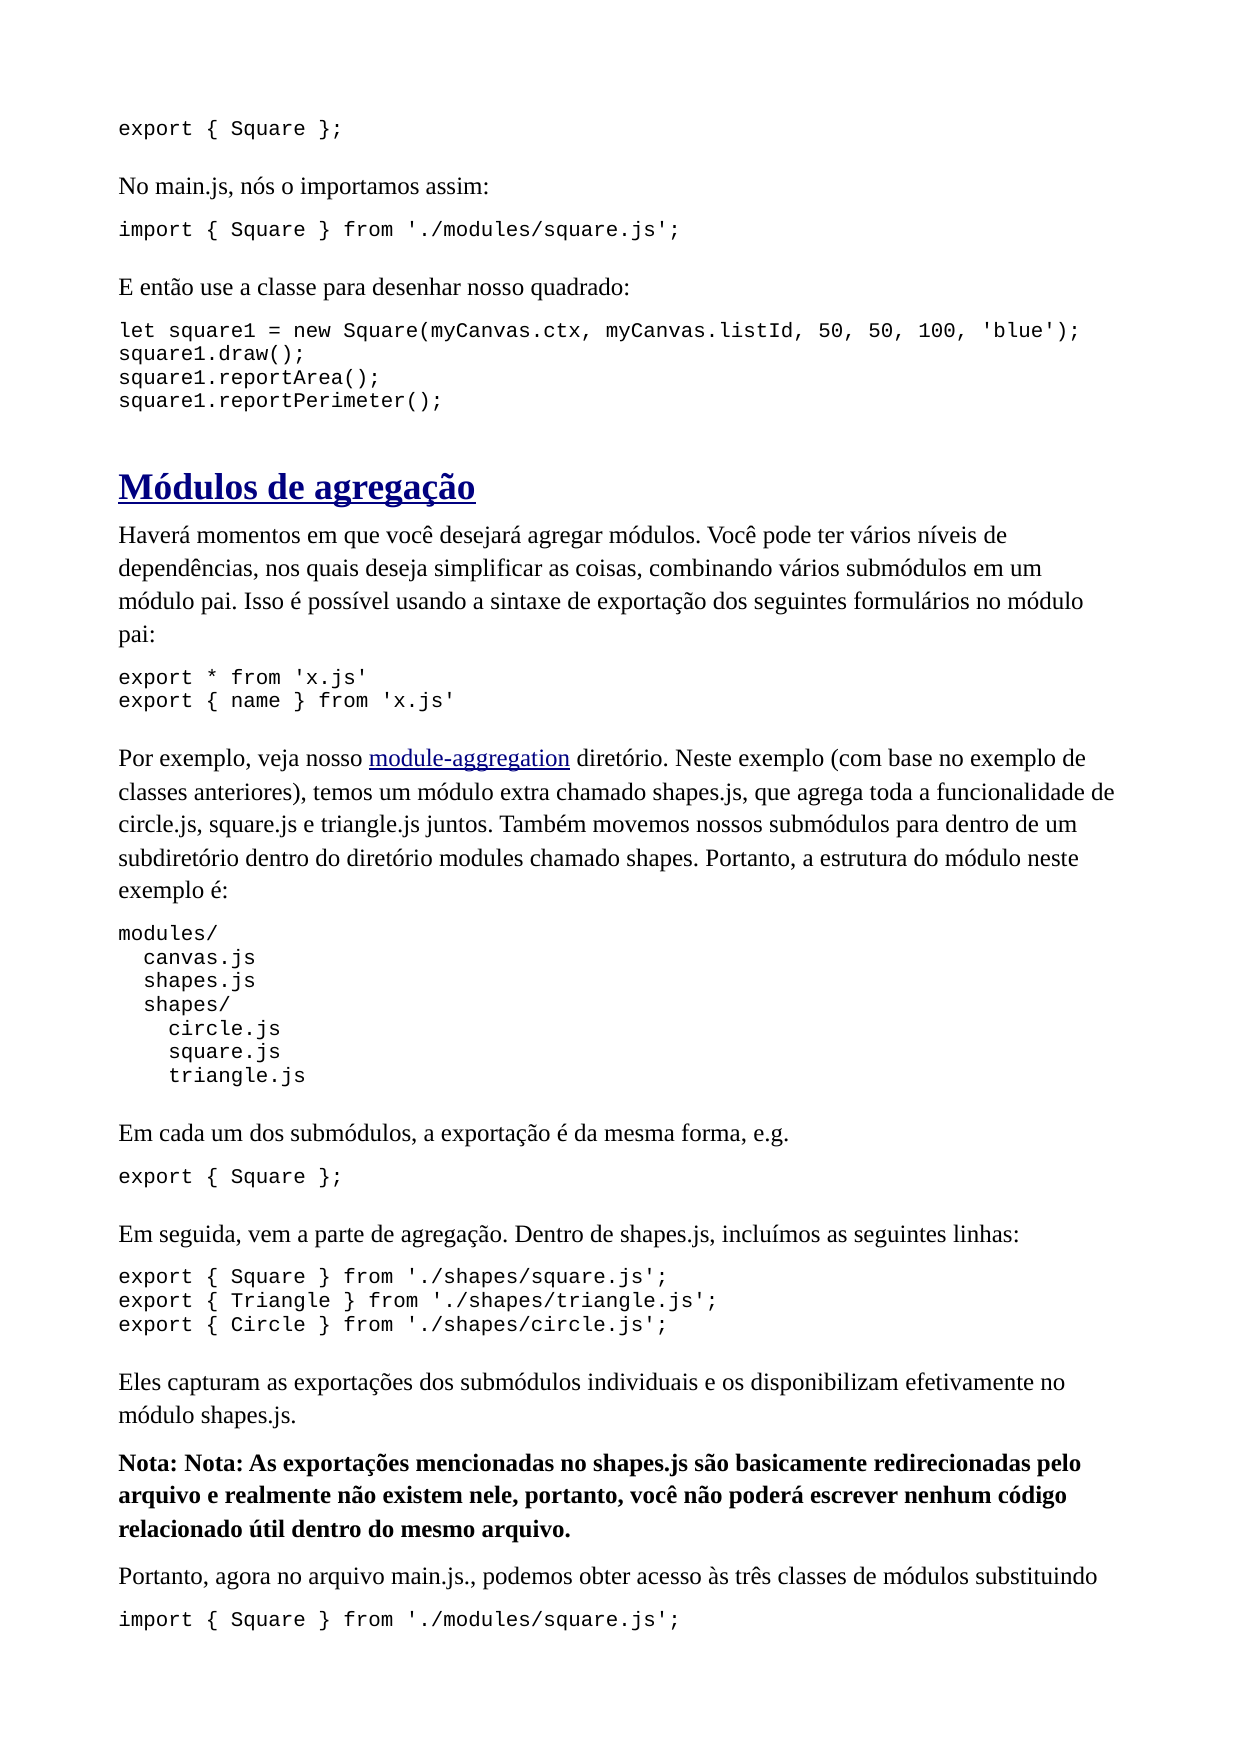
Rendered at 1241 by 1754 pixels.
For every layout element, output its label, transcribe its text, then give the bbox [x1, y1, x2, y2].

subtitle Módulos de agregação [118, 464, 1122, 508]
text triangle.js [118, 1065, 1122, 1089]
text canvas.js [118, 947, 1122, 971]
text import { Square } from './modules/square.js'; [118, 1609, 1122, 1632]
text Nota: Nota: As exportações mencionadas no shapes.js são basicamente redirecionadas pelo arquivo e realmente não existem nele, portanto, você não poderá escrever nenhum código relacionado útil dentro do mesmo arquivo. [118, 1448, 1122, 1542]
text shapes.js [118, 971, 1122, 994]
text square1.reportPerimeter(); [118, 391, 1122, 414]
text Em cada um dos submódulos, a exportação é da mesma forma, e.g. [118, 1118, 1122, 1147]
text export { Square }; [118, 118, 1122, 142]
text let square1 = new Square(myCanvas.ctx, myCanvas.listId, 50, 50, 100, 'blue'); [118, 319, 1122, 343]
text shapes/ [118, 994, 1122, 1018]
text export { Square }; [118, 1166, 1122, 1189]
text Por exemplo, veja nosso module-aggregation diretório. Neste exemplo (com base no exemplo de classes anteriores), temos um módulo extra chamado shapes.js, que agrega toda a funcionalidade de circle.js, square.js e triangle.js juntos. Também movemos nossos submódulos para dentro de um subdiretório dentro do diretório modules chamado shapes. Portanto, a estrutura do módulo neste exemplo é: [118, 743, 1122, 904]
text export * from 'x.js' [118, 667, 1122, 690]
text square.js [118, 1041, 1122, 1065]
text import { Square } from './modules/square.js'; [118, 219, 1122, 242]
text Eles capturam as exportações dos submódulos individuais e os disponibilizam efetivamente no módulo shapes.js. [118, 1367, 1122, 1429]
text circle.js [118, 1018, 1122, 1041]
text square1.draw(); [118, 343, 1122, 367]
text export { name } from 'x.js' [118, 690, 1122, 714]
text Haverá momentos em que você desejará agregar módulos. Você pode ter vários níveis de dependências, nos quais deseja simplificar as coisas, combinando vários submódulos em um módulo pai. Isso é possível usando a sintaxe de exportação dos seguintes formulários no módulo pai: [118, 520, 1122, 648]
text export { Circle } from './shapes/circle.js'; [118, 1314, 1122, 1337]
text Em seguida, vem a parte de agregação. Dentro de shapes.js, incluímos as seguintes linhas: [118, 1219, 1122, 1248]
text square1.reportArea(); [118, 367, 1122, 391]
text No main.js, nós o importamos assim: [118, 171, 1122, 200]
text modules/ [118, 923, 1122, 947]
text E então use a classe para desenhar nosso quadrado: [118, 272, 1122, 301]
text export { Triangle } from './shapes/triangle.js'; [118, 1290, 1122, 1314]
text Portanto, agora no arquivo main.js., podemos obter acesso às três classes de módulos substituindo [118, 1561, 1122, 1590]
text export { Square } from './shapes/square.js'; [118, 1267, 1122, 1290]
